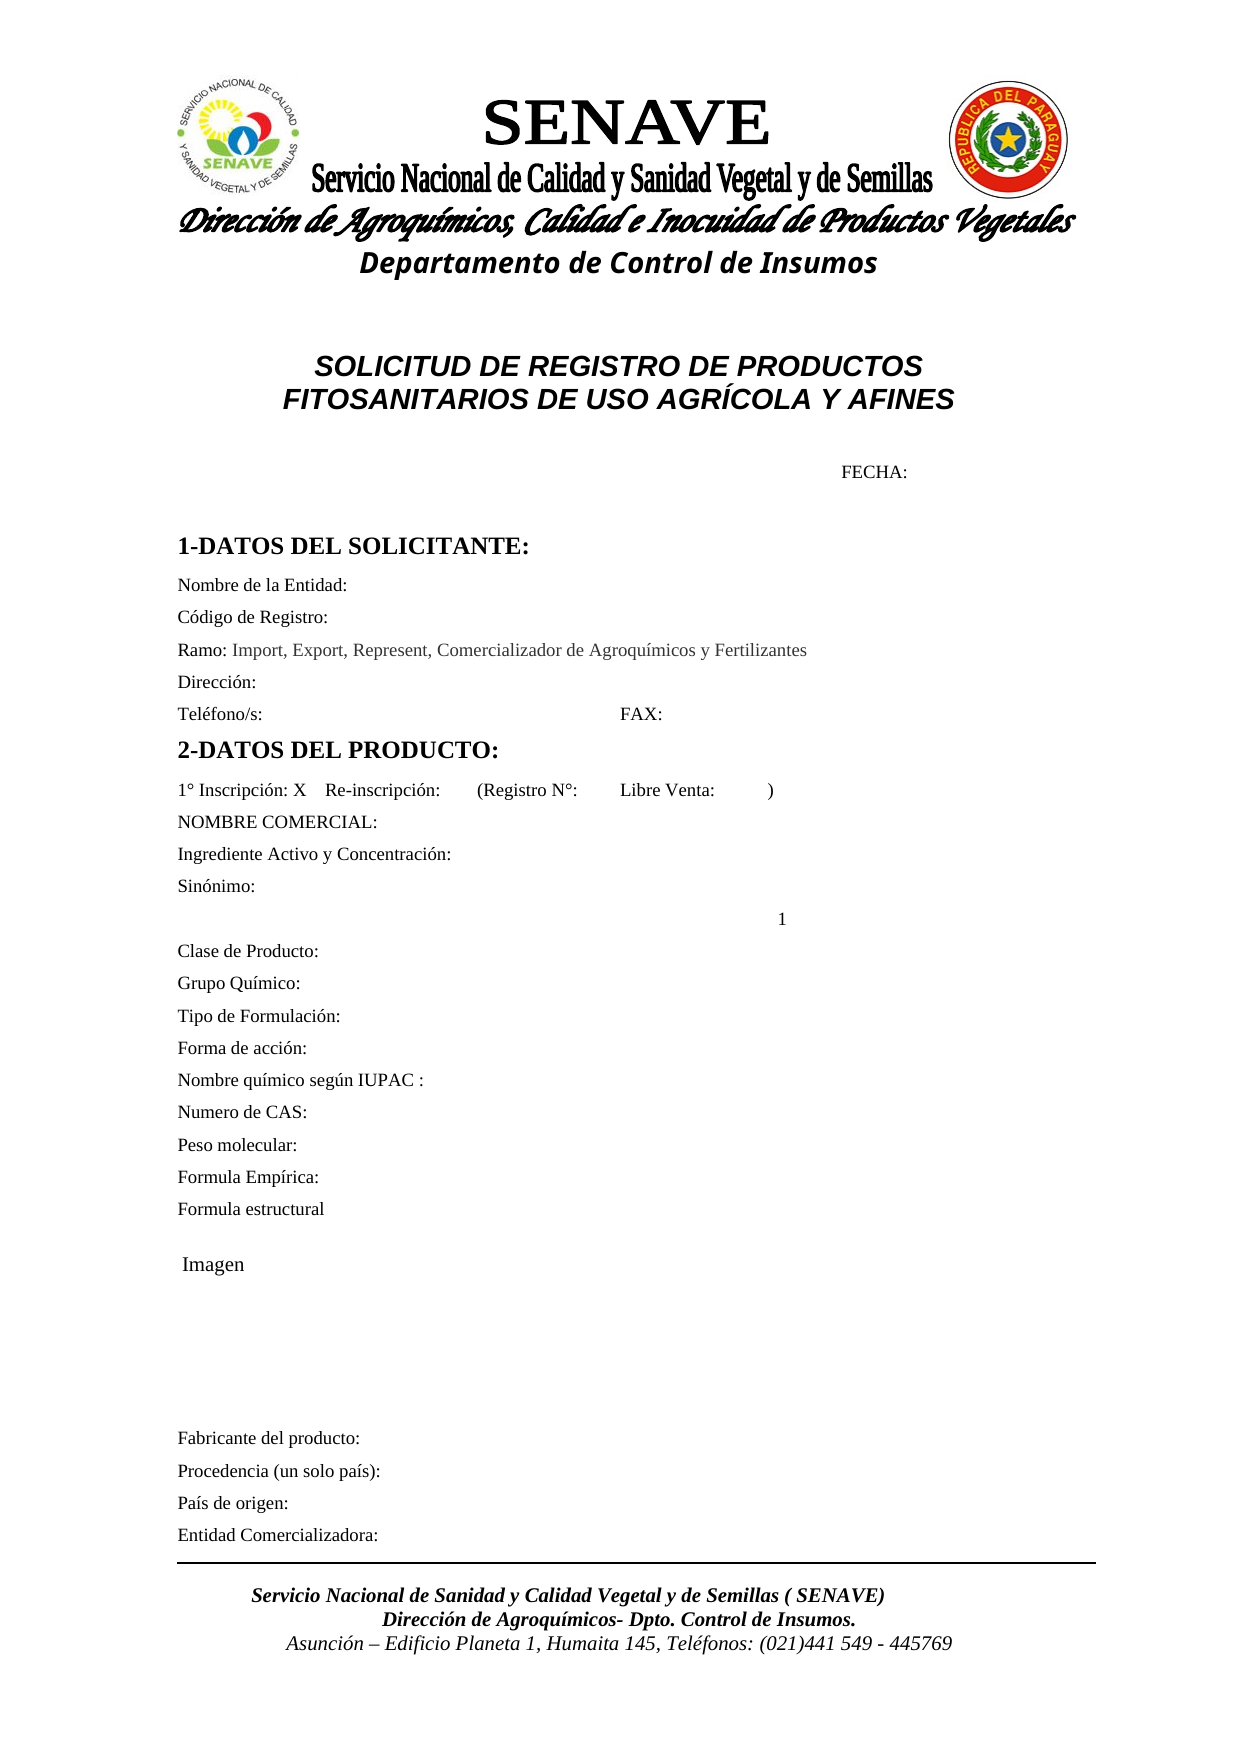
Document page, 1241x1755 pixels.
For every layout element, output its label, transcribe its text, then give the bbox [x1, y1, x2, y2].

text Entidad Comercializadora: <o.operative_id.name> [177, 1524, 1063, 1546]
picture [946, 75, 1070, 204]
text Nombre químico según IUPAC : <ing.ingredient_id.scientific_name> [177, 1069, 1063, 1091]
text Formula Empírica: <ing.ingredient_id.molecular_formula> [177, 1166, 1063, 1187]
subtitle FITOSANITARIOS DE USO AGRÍCOLA Y AFINES [177, 382, 1063, 416]
text Grupo Químico: <ing.ingredient_id.ingredient_group_id.name> [177, 972, 1063, 994]
text Ramo: Import, Export, Represent, Comercializador de Agroquímicos y Fertilizantes [177, 638, 1063, 660]
text Formula estructural [177, 1198, 1063, 1220]
text 1° Inscripción: X Re-inscripción: (Registro N°: Libre Venta: ) [177, 778, 1063, 800]
text Numero de CAS: <ing.ingredient_id.cas> [177, 1101, 1063, 1123]
text <for each="ing in cqqs(o,'chemical')"> [177, 325, 1063, 349]
text 2-DATOS DEL PRODUCTO: [102, 735, 1063, 764]
text <for each="partner in partners(o, 'manufacturer')"> [177, 1395, 1063, 1417]
text 1-DATOS DEL SOLICITANTE: [177, 531, 1063, 559]
text Procedencia (un solo país): <partner.country_id.name> [177, 1459, 1063, 1481]
text País de origen: <partner.country_id.name> [177, 1492, 1063, 1513]
text Teléfono/s: <o.operative_id.partner_id.phone> FAX: <o.operative_id.partner_id.fax> [177, 703, 1063, 724]
text Peso molecular: <ing.ingredient_id.molecular_weight> <ing.ingredient_id.mol_weight_uom_id.name> [177, 1134, 1063, 1155]
text Forma de acción: <o.mode_of_action> [177, 1037, 1063, 1058]
text <if test="partner(o, 'manufacturer')"> [177, 1220, 1063, 1395]
text Código de Registro: <o.operative_id.partner_id.gov_registration_code> [177, 606, 1063, 628]
text [182, 1276, 511, 1362]
text <setLang('es_ES')> [177, 282, 1063, 311]
text NOMBRE COMERCIAL: <o.commercial_name> [177, 811, 1063, 832]
text Dirección: <format_partner_address(o.operative_id.partner_id)> [177, 671, 1063, 692]
text Nombre de la Entidad: <o.operative_id.name> [177, 574, 1063, 595]
picture [177, 75, 301, 195]
text Tipo de Formulación: <o.formulation_type_id.name> [177, 1004, 1063, 1026]
text Sinónimo: <for each="other_name in ing_other_names(ing.ingredient_id,'Synonymy')"><other_name.name>1</for> [177, 875, 1063, 929]
text SOLICITUD DE REGISTRO DE PRODUCTOS [177, 349, 1063, 382]
text Clase de Producto: <o.agronomic_class_id.name> [177, 940, 1063, 961]
text Imagen [182, 1252, 511, 1276]
text Fabricante del producto: <partner.name> [177, 1427, 1063, 1449]
text Ingrediente Activo y Concentración: <ing.declared_concentration> <ing.uom_id.name> [177, 843, 1063, 864]
text FECHA: <formatLang(today(), date=True)> [767, 458, 1063, 531]
